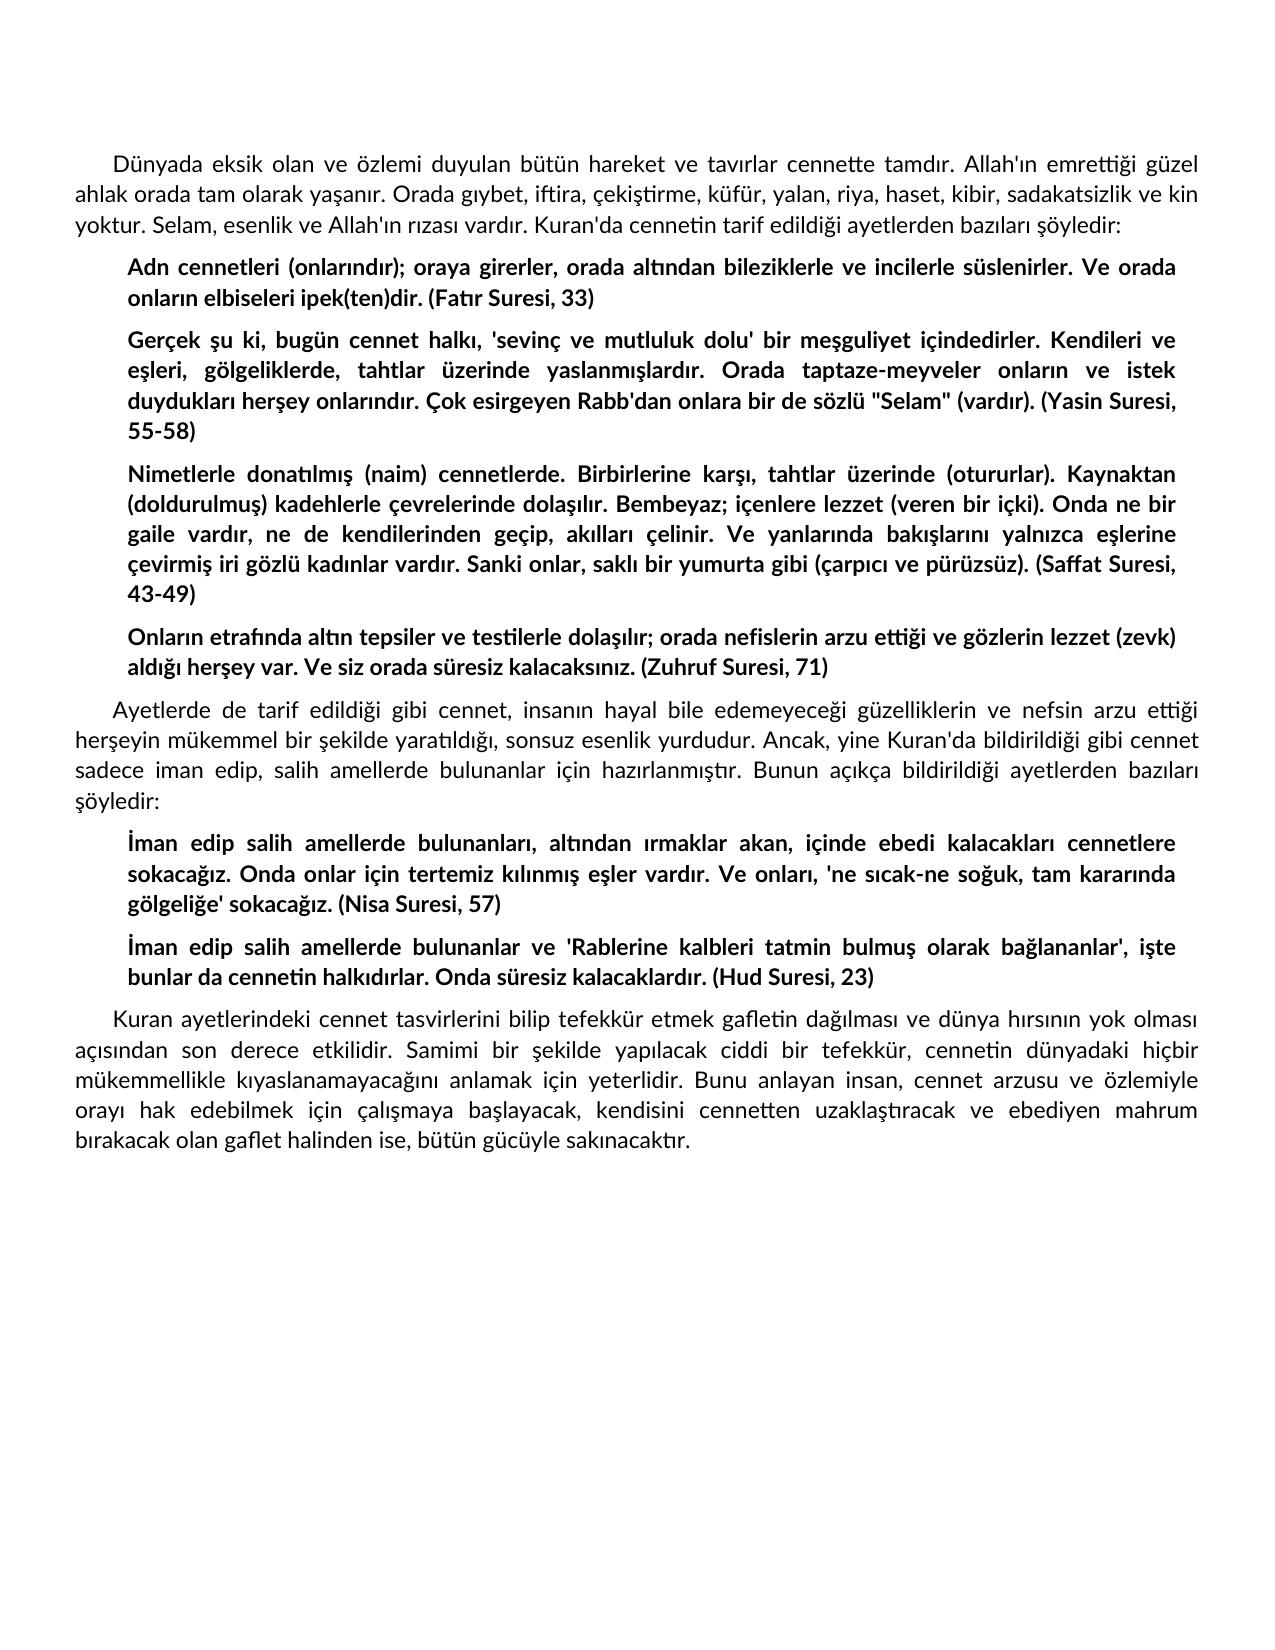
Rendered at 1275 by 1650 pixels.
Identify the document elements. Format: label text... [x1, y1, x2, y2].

text Onların etrafında altın tepsiler ve testilerle dolaşılır; orada nefislerin arzu ettiği ve gözlerin lezzet (zevk) aldığı herşey var. Ve siz orada süresiz kalacaksınız. (Zuhruf Suresi, 71) [127, 623, 1177, 681]
text Gerçek şu ki, bugün cennet halkı, 'sevinç ve mutluluk dolu' bir meşguliyet içindedirler. Kendileri ve eşleri, gölgeliklerde, tahtlar üzerinde yaslanmışlardır. Orada taptaze-meyveler onların ve istek duydukları herşey onlarındır. Çok esirgeyen Rabb'dan onlara bir de sözlü "Selam" (vardır). (Yasin Suresi, 55-58) [127, 326, 1177, 444]
text Adn cennetleri (onlarındır); oraya girerler, orada altından bileziklerle ve incilerle süslenirler. Ve orada onların elbiseleri ipek(ten)dir. (Fatır Suresi, 33) [127, 253, 1177, 311]
text İman edip salih amellerde bulunanları, altından ırmaklar akan, içinde ebedi kalacakları cennetlere sokacağız. Onda onlar için tertemiz kılınmış eşler vardır. Ve onları, 'ne sıcak-ne soğuk, tam kararında gölgeliğe' sokacağız. (Nisa Suresi, 57) [127, 829, 1177, 917]
text İman edip salih amellerde bulunanlar ve 'Rablerine kalbleri tatmin bulmuş olarak bağlananlar', işte bunlar da cennetin halkıdırlar. Onda süresiz kalacaklardır. (Hud Suresi, 23) [127, 932, 1177, 990]
text Ayetlerde de tarif edildiği gibi cennet, insanın hayal bile edemeyeceği güzelliklerin ve nefsin arzu ettiği herşeyin mükemmel bir şekilde yaratıldığı, sonsuz esenlik yurdudur. Ancak, yine Kuran'da bildirildiği gibi cennet sadece iman edip, salih amellerde bulunanlar için hazırlanmıştır. Bunun açıkça bildirildiği ayetlerden bazıları şöyledir: [75, 696, 1200, 814]
text Dünyada eksik olan ve özlemi duyulan bütün hareket ve tavırlar cennette tamdır. Allah'ın emrettiği güzel ahlak orada tam olarak yaşanır. Orada gıybet, iftira, çekiştirme, küfür, yalan, riya, haset, kibir, sadakatsizlik ve kin yoktur. Selam, esenlik ve Allah'ın rızası vardır. Kuran'da cennetin tarif edildiği ayetlerden bazıları şöyledir: [75, 150, 1200, 238]
text Kuran ayetlerindeki cennet tasvirlerini bilip tefekkür etmek gafletin dağılması ve dünya hırsının yok olması açısından son derece etkilidir. Samimi bir şekilde yapılacak ciddi bir tefekkür, cennetin dünyadaki hiçbir mükemmellikle kıyaslanamayacağını anlamak için yeterlidir. Bunu anlayan insan, cennet arzusu ve özlemiyle orayı hak edebilmek için çalışmaya başlayacak, kendisini cennetten uzaklaştıracak ve ebediyen mahrum bırakacak olan gaflet halinden ise, bütün gücüyle sakınacaktır. [75, 1005, 1200, 1153]
text Nimetlerle donatılmış (naim) cennetlerde. Birbirlerine karşı, tahtlar üzerinde (otururlar). Kaynaktan (doldurulmuş) kadehlerle çevrelerinde dolaşılır. Bembeyaz; içenlere lezzet (veren bir içki). Onda ne bir gaile vardır, ne de kendilerinden geçip, akılları çelinir. Ve yanlarında bakışlarını yalnızca eşlerine çevirmiş iri gözlü kadınlar vardır. Sanki onlar, saklı bir yumurta gibi (çarpıcı ve pürüzsüz). (Saffat Suresi, 43-49) [127, 459, 1177, 608]
